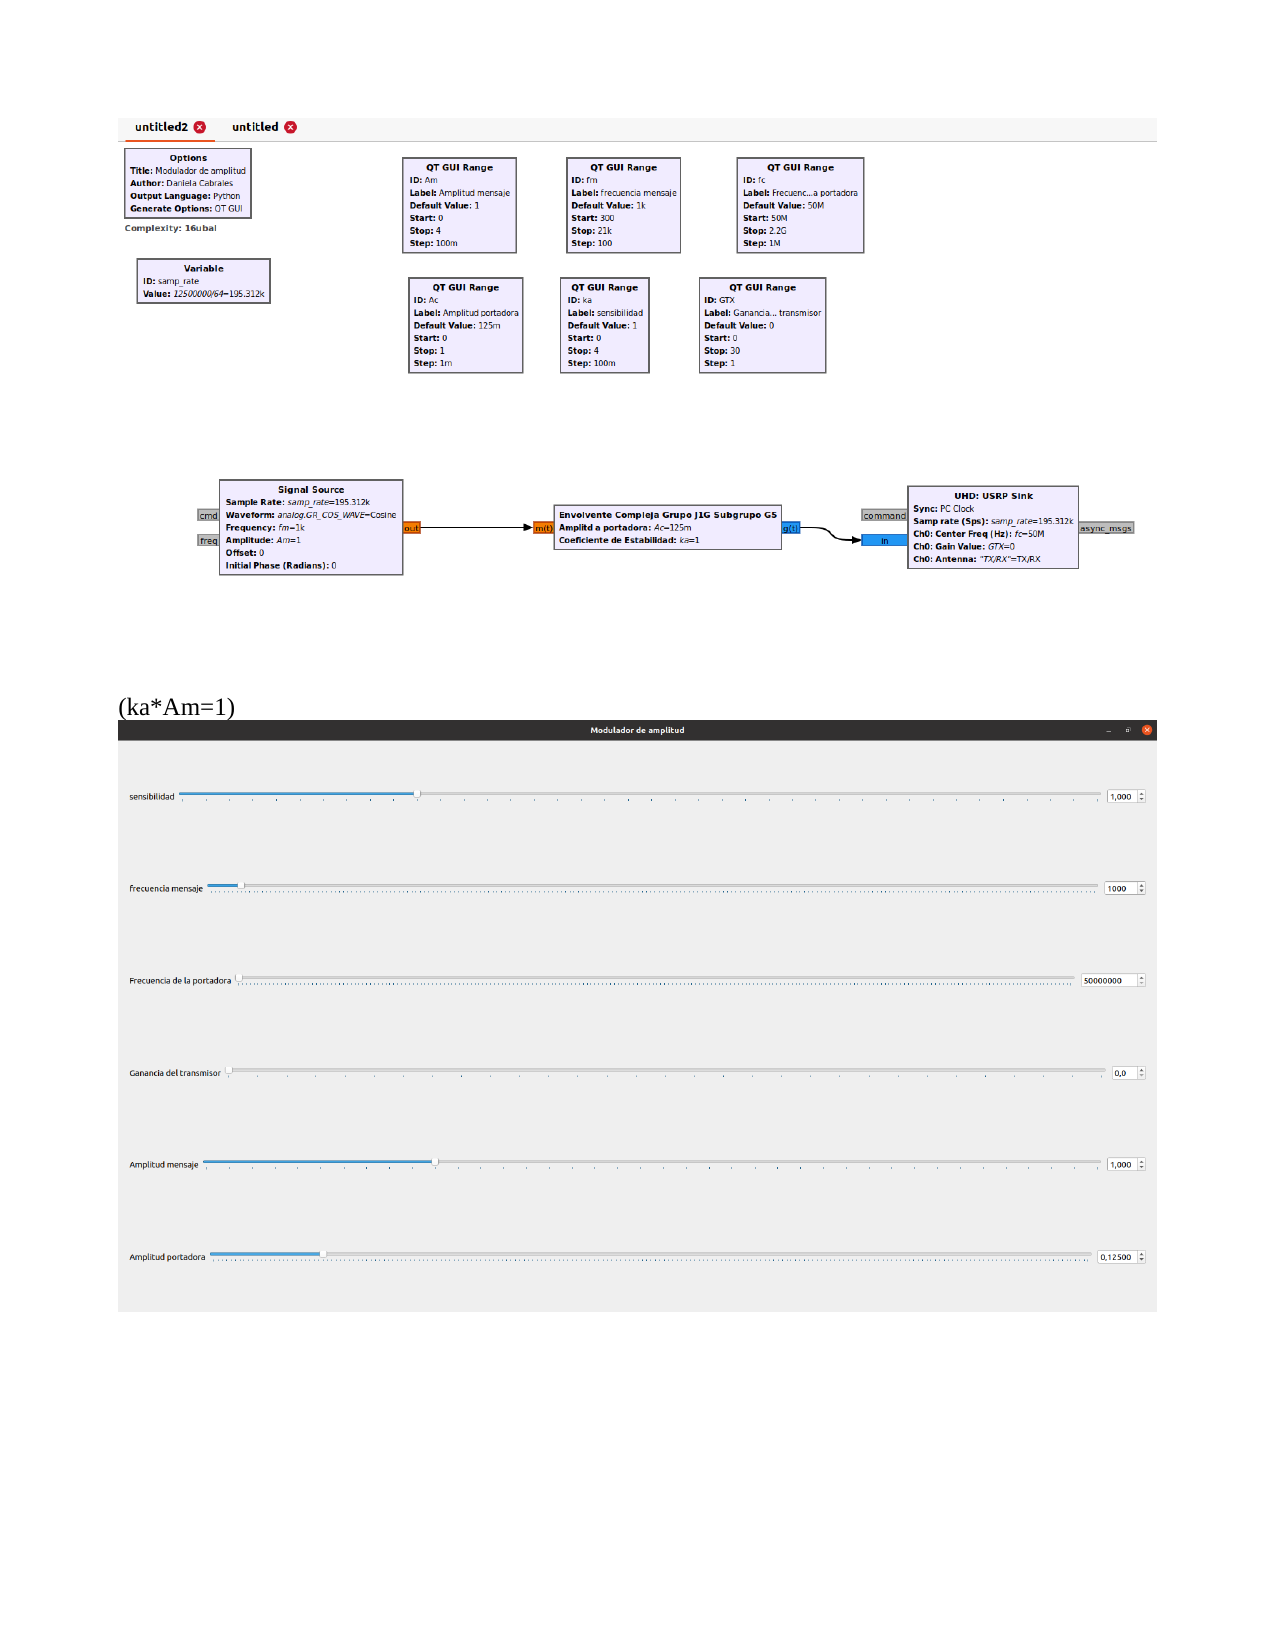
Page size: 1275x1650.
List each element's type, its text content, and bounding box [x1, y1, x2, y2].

picture [118, 720, 1157, 1312]
picture [118, 118, 1157, 606]
text (ka*Am=1) [118, 692, 1157, 720]
